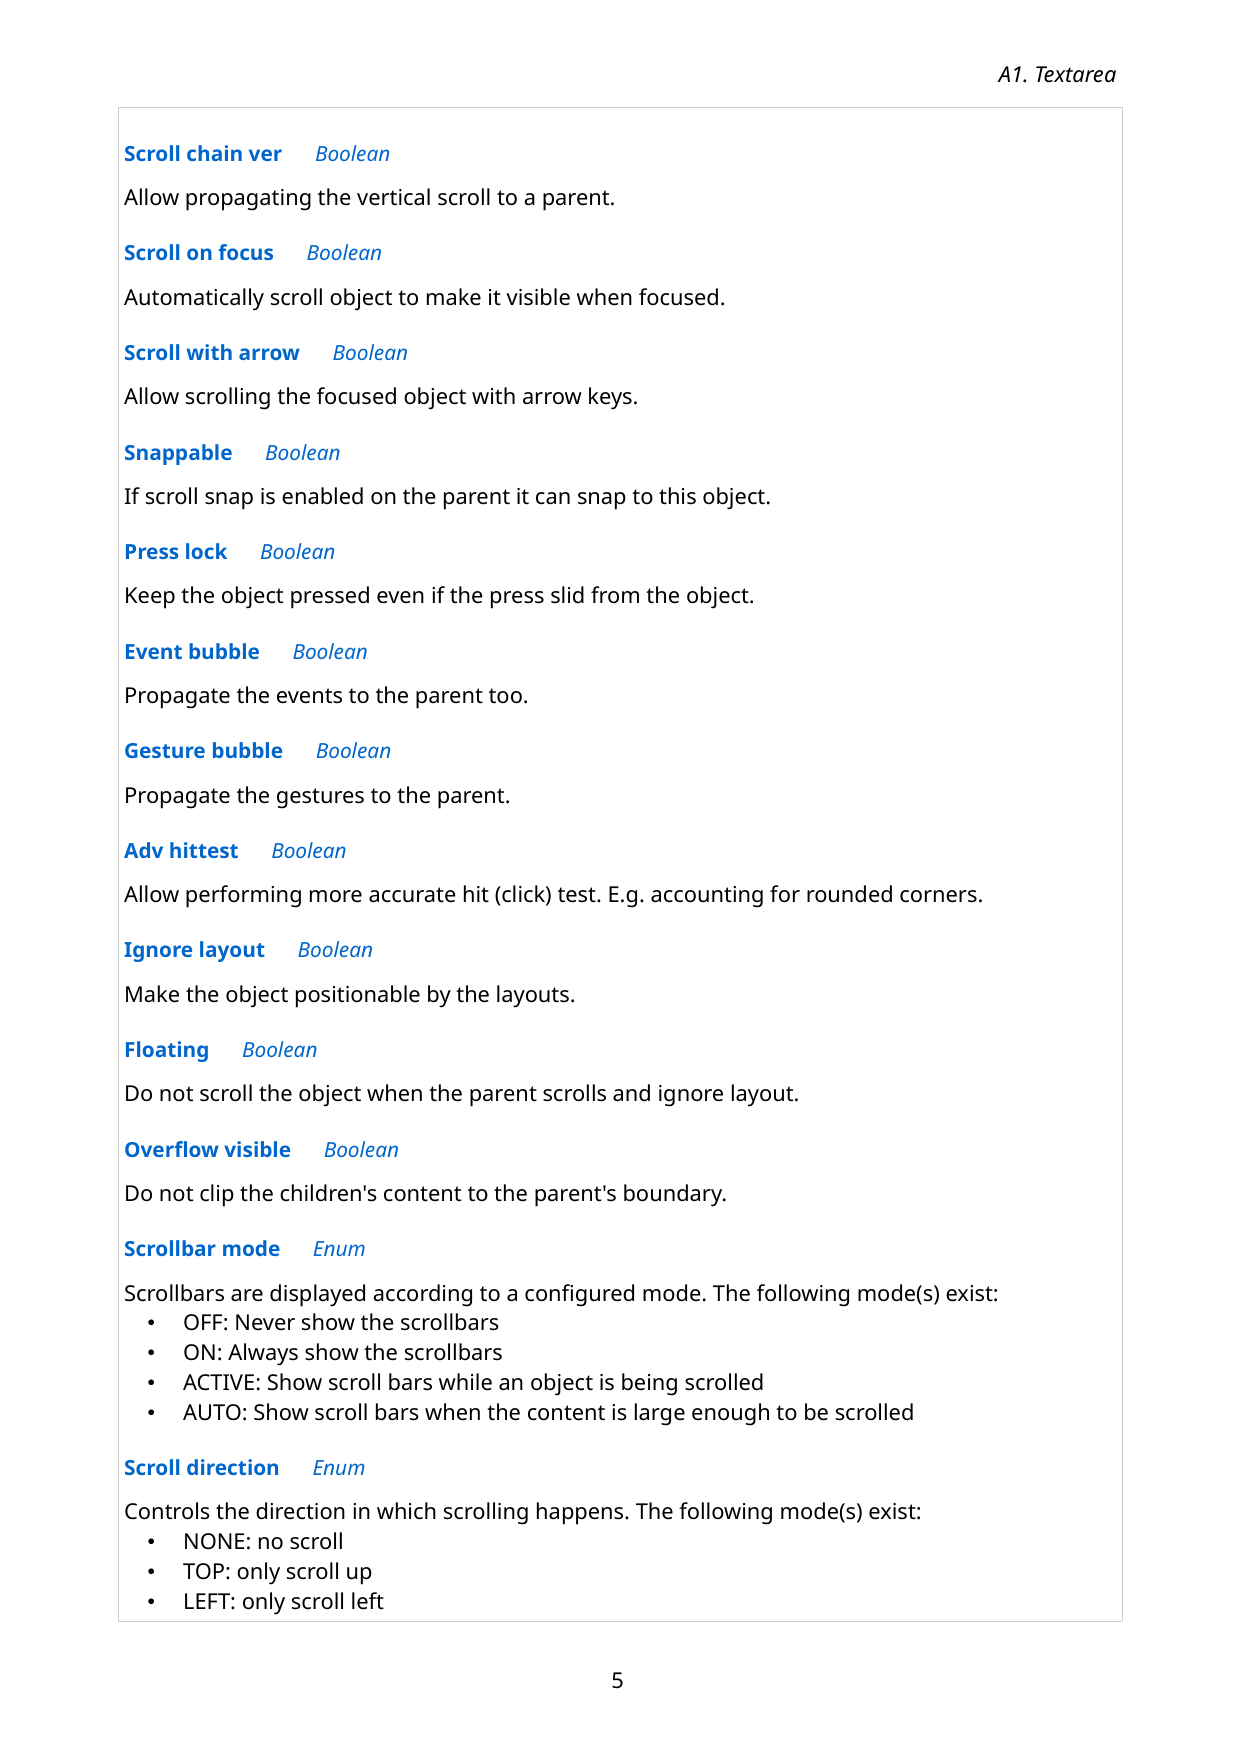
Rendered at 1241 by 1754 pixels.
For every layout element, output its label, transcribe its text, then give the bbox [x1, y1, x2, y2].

table_cell Hidden EXPRESSION (boolean) Make the object hidden. Hidden flag type Enum Here we can choose whether the Hidden flag state will be calculated from the Expression or not. Clickable EXPRESSION (boolean) Make the object clickable by input devices. Clickable flag type Enum Here we can choose whether the Clickable flag state will be calculated from the Expression or not. Click focusable Boolean Add focused state to the object when clicked. Checkable Boolean Toggle checked state when the object is clicked. Scrollable Boolean Make the object scrollable. Scroll elastic Boolean Allow scrolling inside but with slower speed. Scroll momentum Boolean Make the object scroll further when "thrown". Scroll one Boolean Allow scrolling only one snappable children. Scroll chain hor Boolean Allow propagating the horizontal scroll to a parent. Scroll chain ver Boolean Allow propagating the vertical scroll to a parent. Scroll on focus Boolean Automatically scroll object to make it visible when focused. Scroll with arrow Boolean Allow scrolling the focused object with arrow keys. Snappable Boolean If scroll snap is enabled on the parent it can snap to this object. Press lock Boolean Keep the object pressed even if the press slid from the object. Event bubble Boolean Propagate the events to the parent too. Gesture bubble Boolean Propagate the gestures to the parent. Adv hittest Boolean Allow performing more accurate hit (click) test. E.g. accounting for rounded corners. Ignore layout Boolean Make the object positionable by the layouts. Floating Boolean Do not scroll the object when the parent scrolls and ignore layout. Overflow visible Boolean Do not clip the children's content to the parent's boundary. Scrollbar mode Enum Scrollbars are displayed according to a configured mode. The following mode(s) exist: OFF: Never show the scrollbars ON: Always show the scrollbars ACTIVE: Show scroll bars while an object is being scrolled AUTO: Show scroll bars when the content is large enough to be scrolled Scroll direction Enum Controls the direction in which scrolling happens. The following mode(s) exist: NONE: no scroll TOP: only scroll up LEFT: only scroll left BOTTOM: only scroll down RIGHT: only scroll right HOR: only scroll horizontally VER: only scroll vertically ALL: scroll any directions Scroll snap X Enum The children of an object can be snapped according to specific rules when scrolling ends. An object can align snapped children in four ways: NONE: Snapping is disabled. (default) START: Align the children to the left side of a scrolled object END: Align the children to the right side of a scrolled object CENTER: Align the children to the center of a scrolled object Scroll snap Y Enum The children of an object can be snapped according to specific rules when scrolling ends. An object can align snapped children in four ways: NONE: Snapping is disabled. (default) START: Align the children to the top side of a scrolled object END: Align the children to the bottom side of a scrolled object CENTER: Align the children to the center of a scrolled object [119, 108, 1122, 1621]
